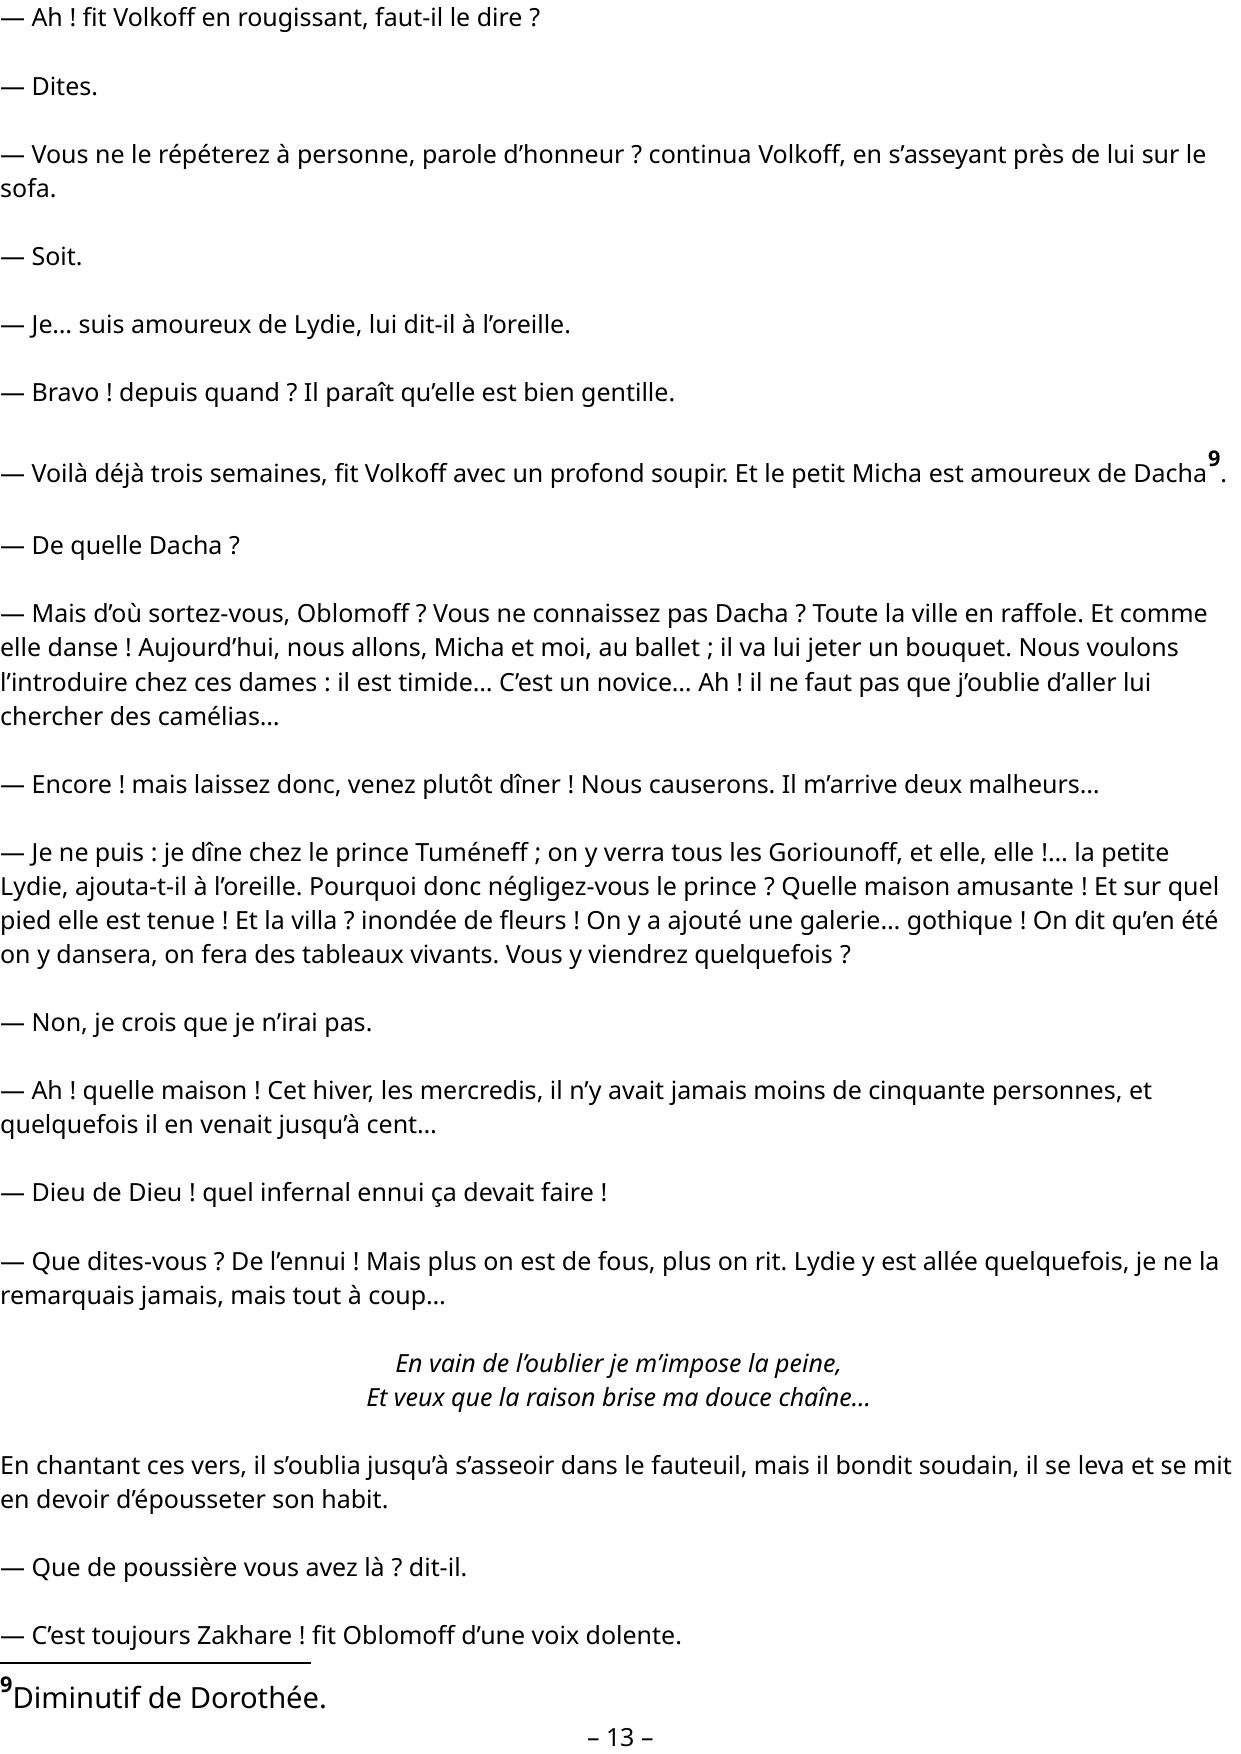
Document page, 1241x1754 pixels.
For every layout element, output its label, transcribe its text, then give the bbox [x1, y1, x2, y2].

text — De quelle Dacha ? [0, 528, 1240, 562]
text En chantant ces vers, il s’oublia jusqu’à s’asseoir dans le fauteuil, mais il bondit soudain, il se leva et se mit en devoir d’épousseter son habit. [0, 1448, 1240, 1516]
text — C’est toujours Zakhare ! fit Oblomoff d’une voix dolente. [0, 1618, 1240, 1652]
text — Vous ne le répéterez à personne, parole d’honneur ? continua Volkoff, en s’asseyant près de lui sur le sofa. [0, 136, 1240, 204]
text — Je ne puis : je dîne chez le prince Tuméneff ; on y verra tous les Goriounoff, et elle, elle !… la petite Lydie, ajouta-t-il à l’oreille. Pourquoi donc négligez-vous le prince ? Quelle maison amusante ! Et sur quel pied elle est tenue ! Et la villa ? inondée de fleurs ! On y a ajouté une galerie… gothique ! On dit qu’en été on y dansera, on fera des tableaux vivants. Vous y viendrez quelquefois ? [0, 834, 1240, 971]
text — Mais d’où sortez-vous, Oblomoff ? Vous ne connaissez pas Dacha ? Toute la ville en raffole. Et comme elle danse ! Aujourd’hui, nous allons, Micha et moi, au ballet ; il va lui jeter un bouquet. Nous voulons l’introduire chez ces dames : il est timide… C’est un novice… Ah ! il ne faut pas que j’oublie d’aller lui chercher des camélias… [0, 596, 1240, 732]
text — Que dites-vous ? De l’ennui ! Mais plus on est de fous, plus on rit. Lydie y est allée quelquefois, je ne la remarquais jamais, mais tout à coup… [0, 1243, 1240, 1311]
text — Que de poussière vous avez là ? dit-il. [0, 1550, 1240, 1584]
text — Ah ! quelle maison ! Cet hiver, les mercredis, il n’y avait jamais moins de cinquante personnes, et quelquefois il en venait jusqu’à cent… [0, 1073, 1240, 1141]
text — Encore ! mais laissez donc, venez plutôt dîner ! Nous causerons. Il m’arrive deux malheurs… [0, 766, 1240, 800]
text — Bravo ! depuis quand ? Il paraît qu’elle est bien gentille. [0, 375, 1240, 409]
text — Non, je crois que je n’irai pas. [0, 1005, 1240, 1039]
text — Dites. [0, 68, 1240, 102]
text En vain de l’oublier je m’impose la peine, [0, 1345, 1240, 1379]
text — Voilà déjà trois semaines, fit Volkoff avec un profond soupir. Et le petit Micha est amoureux de Dacha. [0, 443, 1240, 494]
text — Ah ! fit Volkoff en rougissant, faut-il le dire ? [0, 0, 1240, 34]
text — Je… suis amoureux de Lydie, lui dit-il à l’oreille. [0, 307, 1240, 341]
text Diminutif de Dorothée. [0, 1669, 1240, 1720]
text — Dieu de Dieu ! quel infernal ennui ça devait faire ! [0, 1175, 1240, 1209]
text — Soit. [0, 238, 1240, 272]
text Et veux que la raison brise ma douce chaîne… [0, 1379, 1240, 1413]
